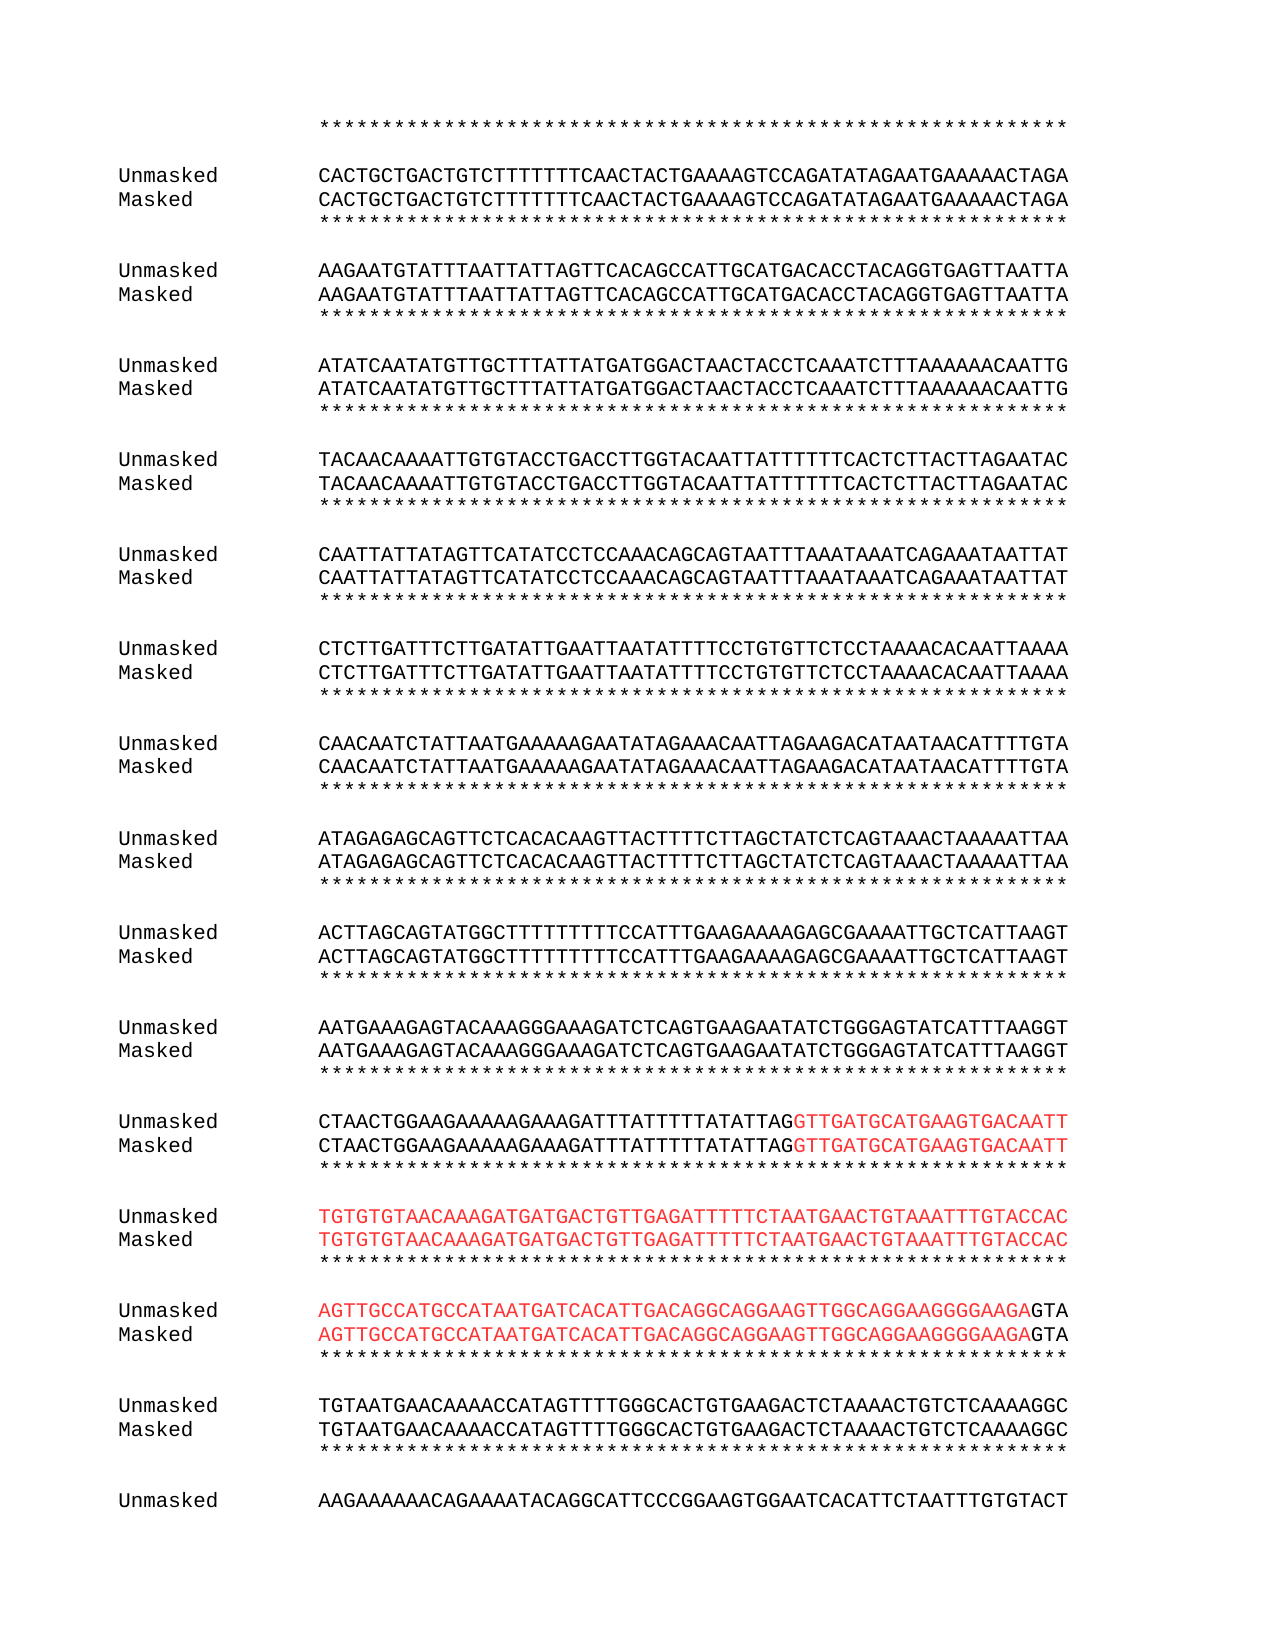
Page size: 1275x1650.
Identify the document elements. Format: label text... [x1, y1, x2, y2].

text Masked TGTGTGTAACAAAGATGATGACTGTTGAGATTTTTCTAATGAACTGTAAATTTGTACCAC [118, 1229, 1157, 1253]
text Masked AAGAATGTATTTAATTATTAGTTCACAGCCATTGCATGACACCTACAGGTGAGTTAATTA [118, 284, 1157, 307]
text Masked CACTGCTGACTGTCTTTTTTTCAACTACTGAAAAGTCCAGATATAGAATGAAAAACTAGA [118, 189, 1157, 213]
text Unmasked AAGAAAAAACAGAAAATACAGGCATTCCCGGAAGTGGAATCACATTCTAATTTGTGTACT [118, 1489, 1157, 1513]
text Unmasked CTCTTGATTTCTTGATATTGAATTAATATTTTCCTGTGTTCTCCTAAAACACAATTAAAA [118, 638, 1157, 662]
text ************************************************************ [118, 1158, 1157, 1182]
text ************************************************************ [118, 969, 1157, 993]
text Unmasked AAGAATGTATTTAATTATTAGTTCACAGCCATTGCATGACACCTACAGGTGAGTTAATTA [118, 260, 1157, 284]
text Masked TACAACAAAATTGTGTACCTGACCTTGGTACAATTATTTTTTCACTCTTACTTAGAATAC [118, 473, 1157, 496]
text Masked CTAACTGGAAGAAAAAGAAAGATTTATTTTTATATTAGGTTGATGCATGAAGTGACAATT [118, 1135, 1157, 1158]
text Masked CAACAATCTATTAATGAAAAAGAATATAGAAACAATTAGAAGACATAATAACATTTTGTA [118, 757, 1157, 780]
text Unmasked ACTTAGCAGTATGGCTTTTTTTTTCCATTTGAAGAAAAGAGCGAAAATTGCTCATTAAGT [118, 922, 1157, 946]
text ************************************************************ [118, 1442, 1157, 1466]
text ************************************************************ [118, 496, 1157, 520]
text Unmasked AATGAAAGAGTACAAAGGGAAAGATCTCAGTGAAGAATATCTGGGAGTATCATTTAAGGT [118, 1017, 1157, 1040]
text Unmasked TGTAATGAACAAAACCATAGTTTTGGGCACTGTGAAGACTCTAAAACTGTCTCAAAAGGC [118, 1395, 1157, 1419]
text Unmasked TACAACAAAATTGTGTACCTGACCTTGGTACAATTATTTTTTCACTCTTACTTAGAATAC [118, 449, 1157, 473]
text Unmasked CTAACTGGAAGAAAAAGAAAGATTTATTTTTATATTAGGTTGATGCATGAAGTGACAATT [118, 1111, 1157, 1135]
text Unmasked ATAGAGAGCAGTTCTCACACAAGTTACTTTTCTTAGCTATCTCAGTAAACTAAAAATTAA [118, 827, 1157, 851]
text ************************************************************ [118, 118, 1157, 142]
text Unmasked CAACAATCTATTAATGAAAAAGAATATAGAAACAATTAGAAGACATAATAACATTTTGTA [118, 733, 1157, 757]
text Masked AATGAAAGAGTACAAAGGGAAAGATCTCAGTGAAGAATATCTGGGAGTATCATTTAAGGT [118, 1040, 1157, 1064]
text Masked ATATCAATATGTTGCTTTATTATGATGGACTAACTACCTCAAATCTTTAAAAAACAATTG [118, 378, 1157, 402]
text ************************************************************ [118, 1348, 1157, 1371]
text ************************************************************ [118, 402, 1157, 426]
text Masked AGTTGCCATGCCATAATGATCACATTGACAGGCAGGAAGTTGGCAGGAAGGGGAAGAGTA [118, 1324, 1157, 1348]
text ************************************************************ [118, 591, 1157, 615]
text Masked TGTAATGAACAAAACCATAGTTTTGGGCACTGTGAAGACTCTAAAACTGTCTCAAAAGGC [118, 1419, 1157, 1442]
text Masked CTCTTGATTTCTTGATATTGAATTAATATTTTCCTGTGTTCTCCTAAAACACAATTAAAA [118, 662, 1157, 686]
text Unmasked TGTGTGTAACAAAGATGATGACTGTTGAGATTTTTCTAATGAACTGTAAATTTGTACCAC [118, 1206, 1157, 1229]
text ************************************************************ [118, 1253, 1157, 1277]
text ************************************************************ [118, 780, 1157, 804]
text ************************************************************ [118, 686, 1157, 709]
text ************************************************************ [118, 875, 1157, 898]
text Unmasked CACTGCTGACTGTCTTTTTTTCAACTACTGAAAAGTCCAGATATAGAATGAAAAACTAGA [118, 165, 1157, 189]
text Masked CAATTATTATAGTTCATATCCTCCAAACAGCAGTAATTTAAATAAATCAGAAATAATTAT [118, 567, 1157, 591]
text ************************************************************ [118, 213, 1157, 236]
text Masked ACTTAGCAGTATGGCTTTTTTTTTCCATTTGAAGAAAAGAGCGAAAATTGCTCATTAAGT [118, 946, 1157, 969]
text ************************************************************ [118, 307, 1157, 331]
text Unmasked AGTTGCCATGCCATAATGATCACATTGACAGGCAGGAAGTTGGCAGGAAGGGGAAGAGTA [118, 1300, 1157, 1324]
text Unmasked CAATTATTATAGTTCATATCCTCCAAACAGCAGTAATTTAAATAAATCAGAAATAATTAT [118, 544, 1157, 567]
text Masked ATAGAGAGCAGTTCTCACACAAGTTACTTTTCTTAGCTATCTCAGTAAACTAAAAATTAA [118, 851, 1157, 875]
text Unmasked ATATCAATATGTTGCTTTATTATGATGGACTAACTACCTCAAATCTTTAAAAAACAATTG [118, 354, 1157, 378]
text ************************************************************ [118, 1064, 1157, 1088]
